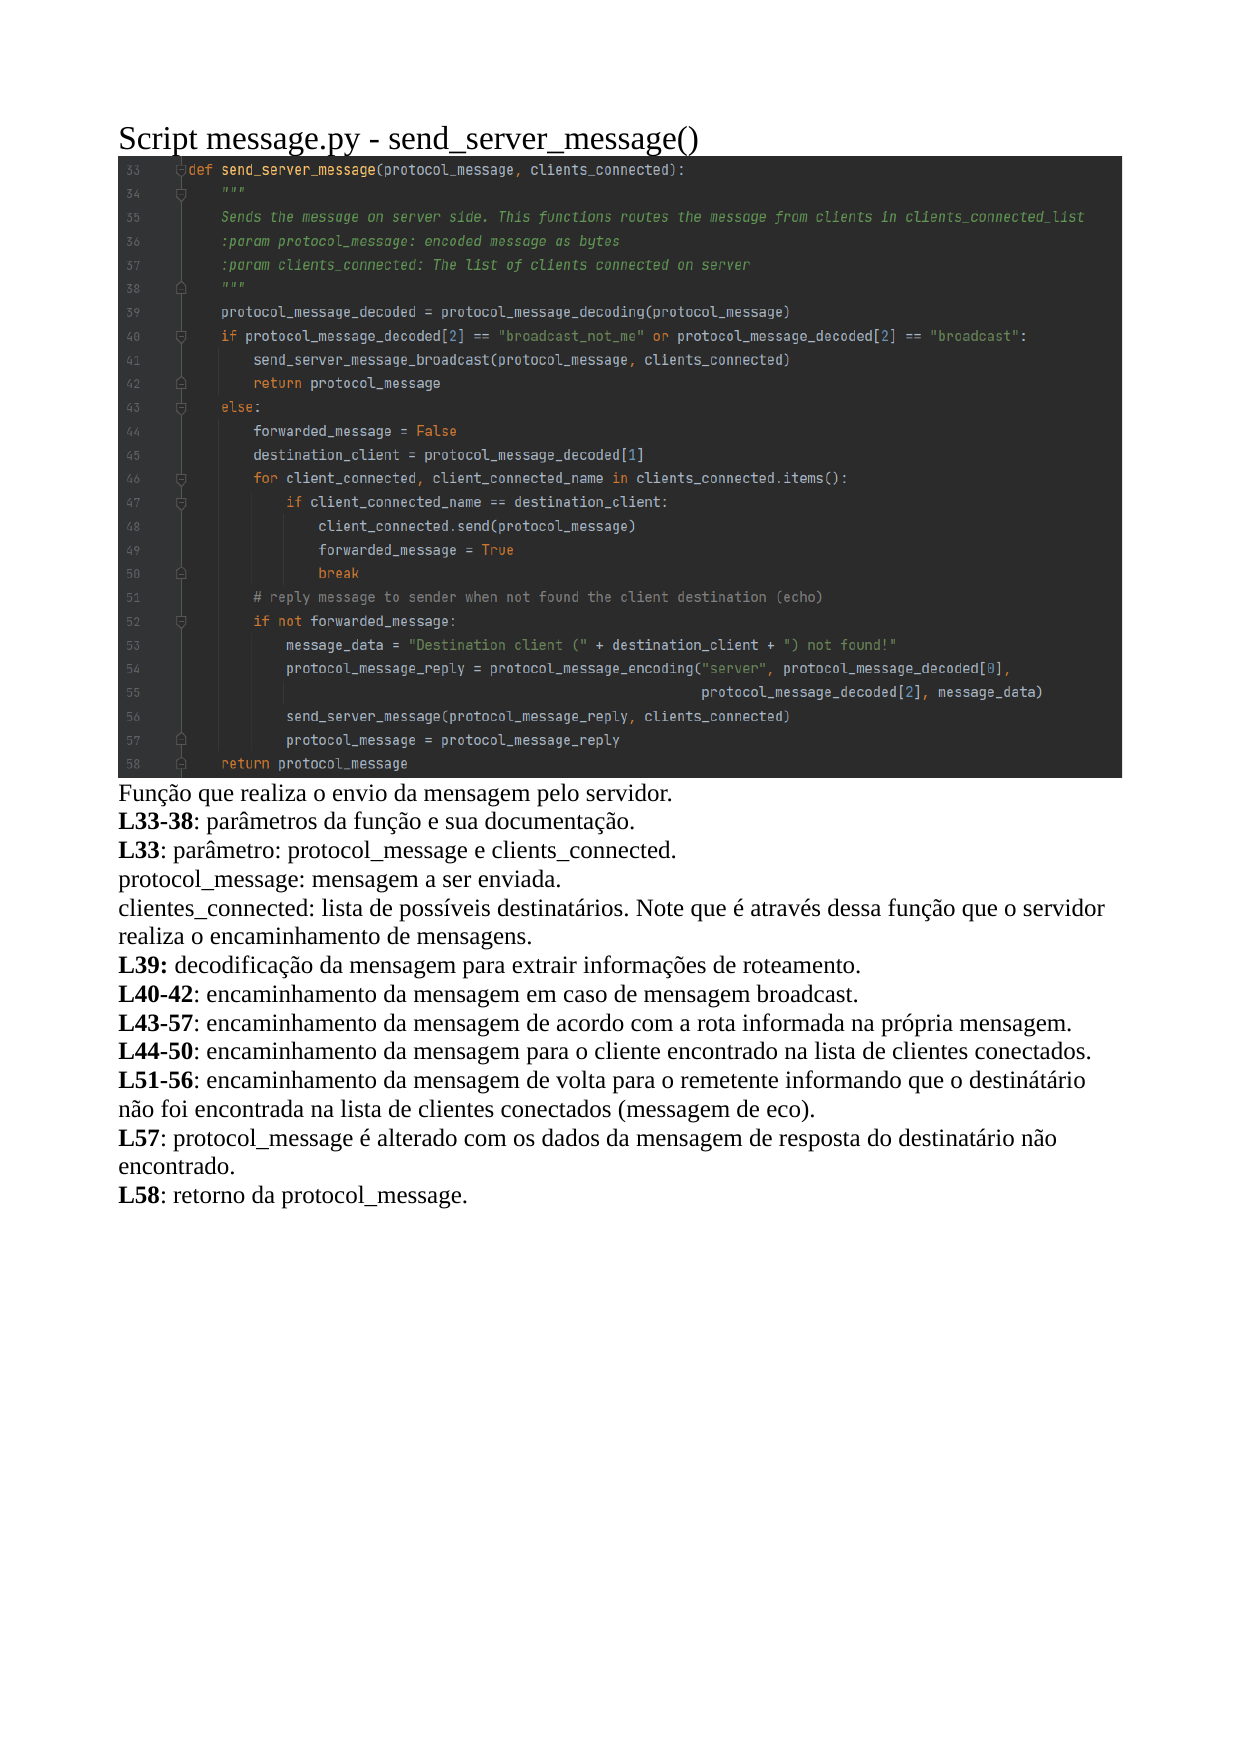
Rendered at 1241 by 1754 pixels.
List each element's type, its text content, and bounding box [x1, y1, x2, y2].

text clientes_connected: lista de possíveis destinatários. Note que é através dessa função que o servidor realiza o encaminhamento de mensagens. [118, 893, 1122, 950]
text L44-50: encaminhamento da mensagem para o cliente encontrado na lista de clientes conectados. [118, 1036, 1122, 1065]
text protocol_message: mensagem a ser enviada. [118, 864, 1122, 893]
text Script message.py - send_server_message() [118, 118, 1122, 156]
text L39: decodificação da mensagem para extrair informações de roteamento. [118, 950, 1122, 979]
text L40-42: encaminhamento da mensagem em caso de mensagem broadcast. [118, 979, 1122, 1008]
text L43-57: encaminhamento da mensagem de acordo com a rota informada na própria mensagem. [118, 1008, 1122, 1036]
text Função que realiza o envio da mensagem pelo servidor. [118, 778, 1122, 806]
text L58: retorno da protocol_message. [118, 1180, 1122, 1209]
text L51-56: encaminhamento da mensagem de volta para o remetente informando que o destinátário não foi encontrada na lista de clientes conectados (messagem de eco). [118, 1065, 1122, 1123]
text L57: protocol_message é alterado com os dados da mensagem de resposta do destinatário não encontrado. [118, 1123, 1122, 1180]
text L33: parâmetro: protocol_message e clients_connected. [118, 835, 1122, 864]
text L33-38: parâmetros da função e sua documentação. [118, 806, 1122, 835]
picture [118, 156, 1123, 778]
